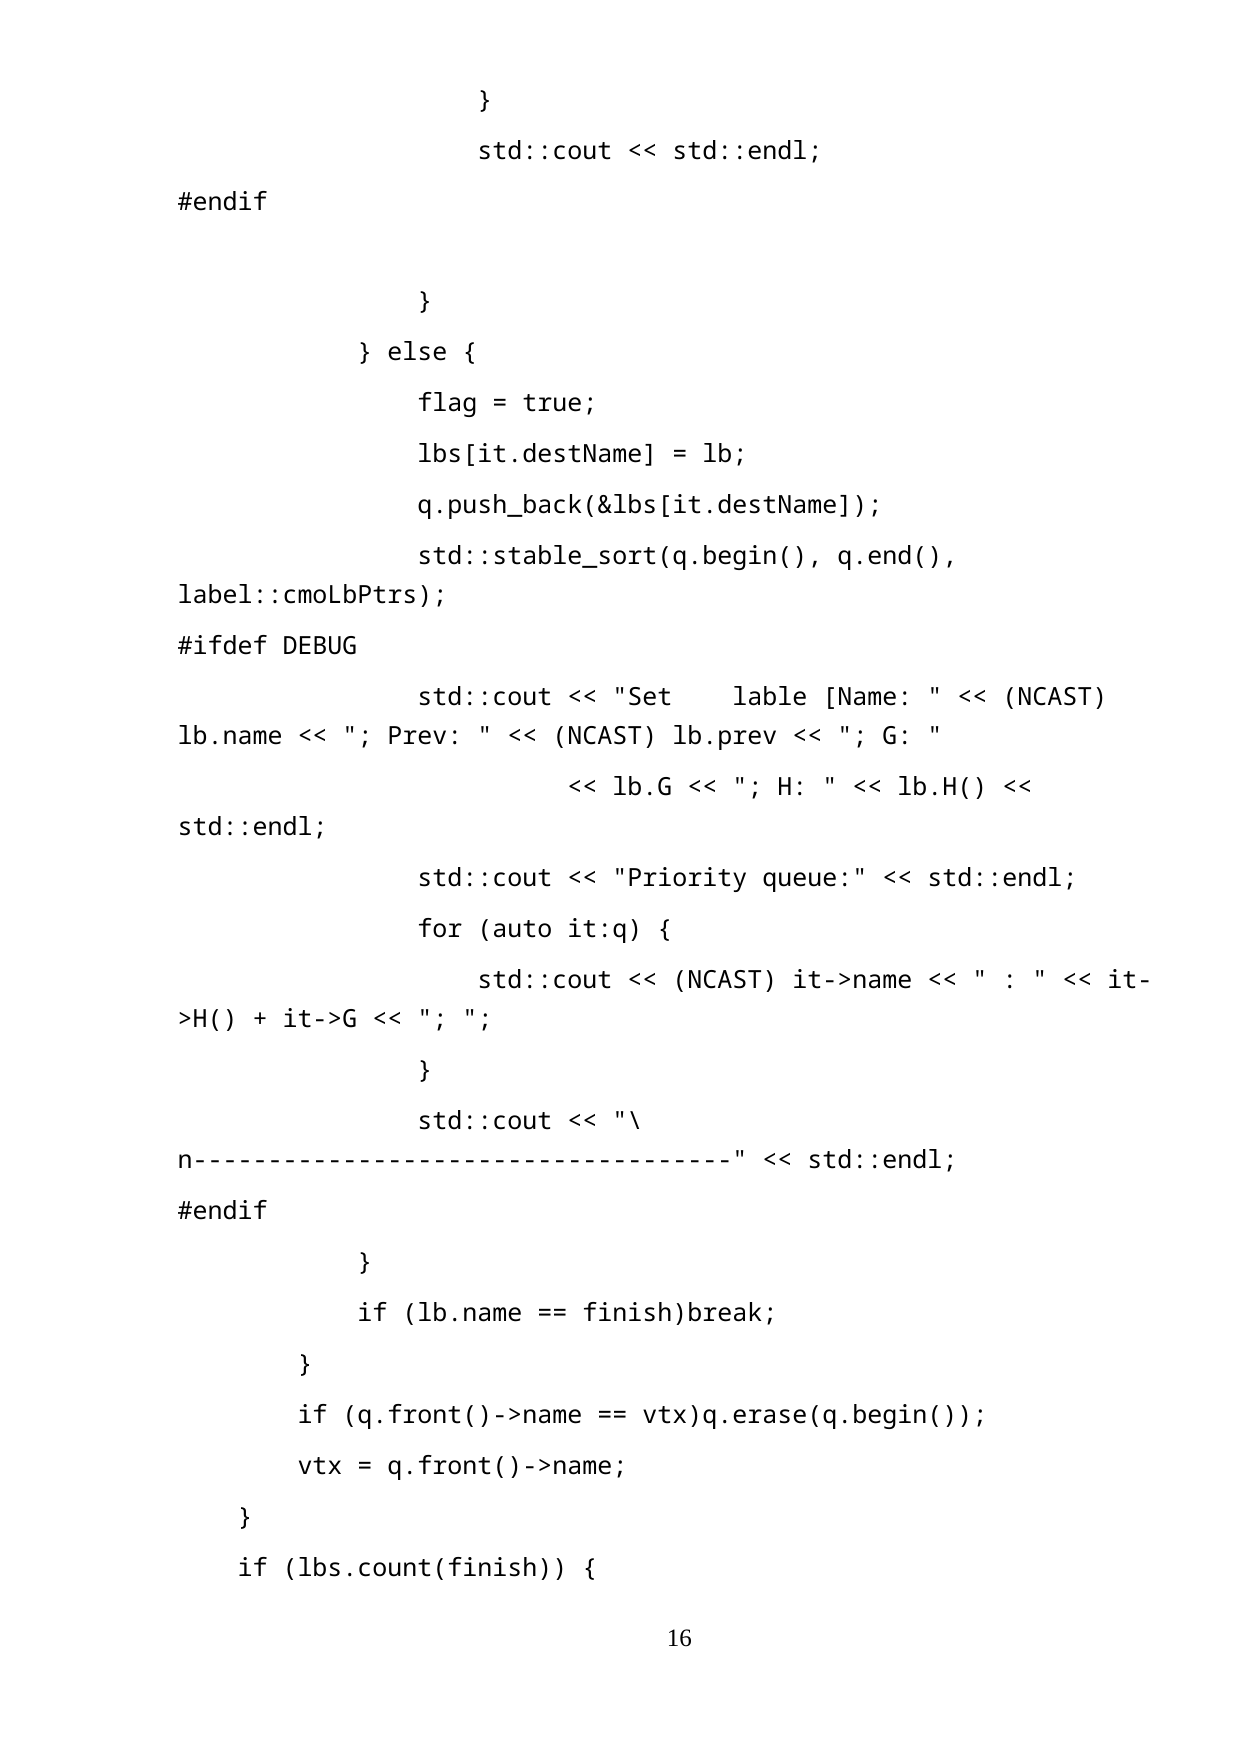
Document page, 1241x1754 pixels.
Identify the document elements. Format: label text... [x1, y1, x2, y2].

text } else { [177, 333, 1181, 367]
text } [177, 1346, 1181, 1380]
text } [177, 282, 1181, 316]
text lbs[it.destName] = lb; [177, 435, 1181, 469]
text vtx = q.front()->name; [177, 1448, 1181, 1482]
text #endif [177, 183, 1181, 217]
text } [177, 1051, 1181, 1086]
text } [177, 81, 1181, 115]
text #ifdef DEBUG [177, 628, 1181, 662]
text } [177, 1244, 1181, 1278]
text std::cout << "Set lable [Name: " << (NCAST) lb.name << "; Prev: " << (NCAST) lb.prev << "; G: " [177, 679, 1181, 752]
text if (lbs.count(finish)) { [177, 1550, 1181, 1584]
text std::cout << "\n------------------------------------" << std::endl; [177, 1102, 1181, 1176]
text std::stable_sort(q.begin(), q.end(), label::cmoLbPtrs); [177, 537, 1181, 611]
text } [177, 1499, 1181, 1533]
text if (q.front()->name == vtx)q.erase(q.begin()); [177, 1397, 1181, 1431]
text for (auto it:q) { [177, 910, 1181, 944]
text flag = true; [177, 384, 1181, 418]
text std::cout << (NCAST) it->name << " : " << it->H() + it->G << "; "; [177, 961, 1181, 1034]
text if (lb.name == finish)break; [177, 1295, 1181, 1329]
text std::cout << std::endl; [177, 132, 1181, 166]
text #endif [177, 1193, 1181, 1227]
text q.push_back(&lbs[it.destName]); [177, 486, 1181, 521]
text << lb.G << "; H: " << lb.H() << std::endl; [177, 769, 1181, 842]
text std::cout << "Priority queue:" << std::endl; [177, 859, 1181, 893]
